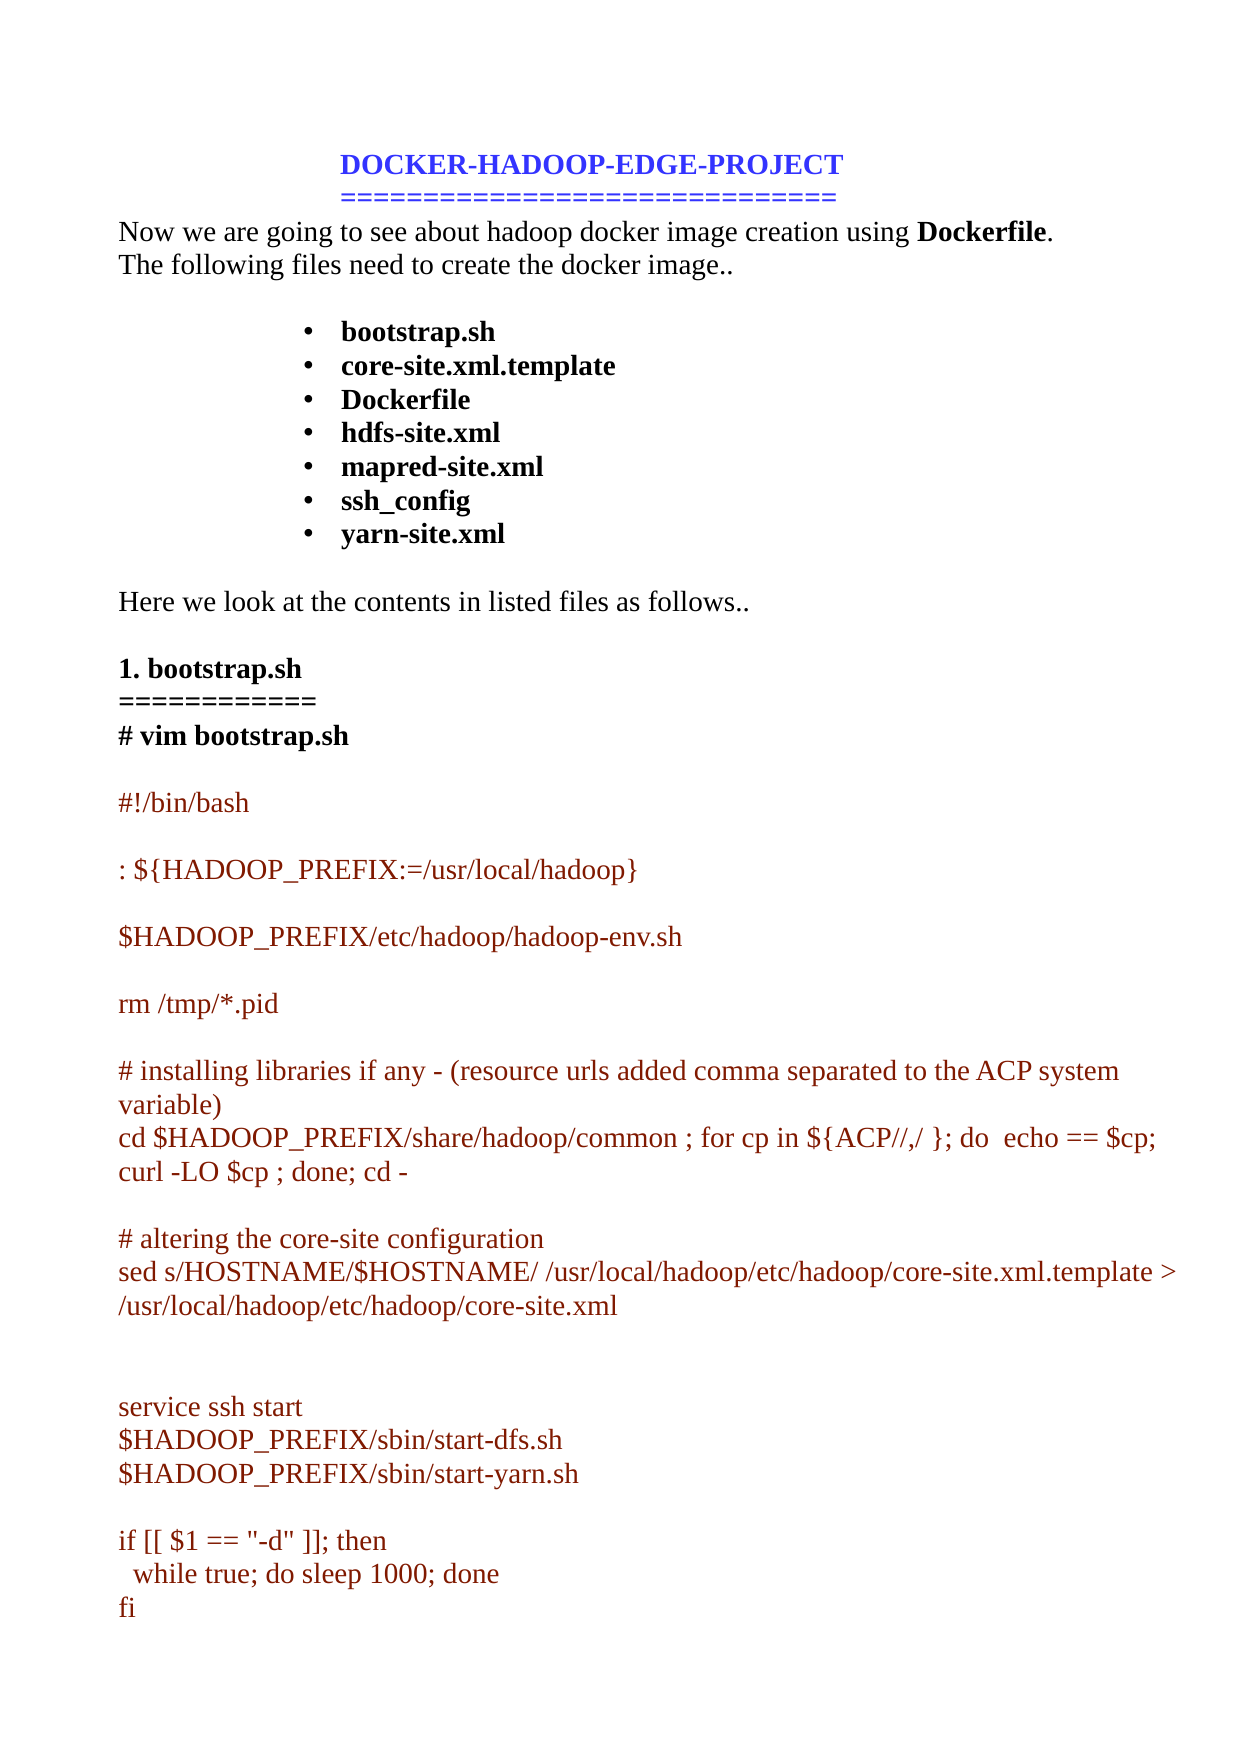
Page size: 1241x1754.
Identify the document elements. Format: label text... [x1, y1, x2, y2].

text Here we look at the contents in listed files as follows.. [118, 584, 1181, 617]
text ============================== [118, 180, 1181, 214]
list yarn-site.xml [303, 516, 1181, 550]
list bootstrap.sh [303, 314, 1181, 348]
text # vim bootstrap.sh [118, 718, 1181, 751]
text $HADOOP_PREFIX/etc/hadoop/hadoop-env.sh [118, 919, 1181, 953]
text # altering the core-site configuration [118, 1221, 1181, 1254]
text $HADOOP_PREFIX/sbin/start-yarn.sh [118, 1456, 1181, 1489]
text rm /tmp/*.pid [118, 986, 1181, 1020]
list mapred-site.xml [303, 449, 1181, 483]
text service ssh start [118, 1389, 1181, 1422]
text 1. bootstrap.sh [118, 651, 1181, 684]
text # installing libraries if any - (resource urls added comma separated to the ACP system variable) [118, 1053, 1181, 1120]
text while true; do sleep 1000; done [118, 1556, 1181, 1590]
text if [[ $1 == "-d" ]]; then [118, 1523, 1181, 1556]
text fi [118, 1590, 1181, 1623]
text DOCKER-HADOOP-EDGE-PROJECT [118, 147, 1181, 180]
text The following files need to create the docker image.. [118, 247, 1181, 281]
text ============ [118, 684, 1181, 718]
text : ${HADOOP_PREFIX:=/usr/local/hadoop} [118, 852, 1181, 886]
text Now we are going to see about hadoop docker image creation using Dockerfile. [118, 214, 1181, 247]
list Dockerfile [303, 382, 1181, 416]
list ssh_config [303, 483, 1181, 516]
list hdfs-site.xml [303, 416, 1181, 449]
text $HADOOP_PREFIX/sbin/start-dfs.sh [118, 1422, 1181, 1456]
text cd $HADOOP_PREFIX/share/hadoop/common ; for cp in ${ACP//,/ }; do echo == $cp; curl -LO $cp ; done; cd - [118, 1120, 1181, 1187]
text sed s/HOSTNAME/$HOSTNAME/ /usr/local/hadoop/etc/hadoop/core-site.xml.template > /usr/local/hadoop/etc/hadoop/core-site.xml [118, 1254, 1181, 1322]
list core-site.xml.template [303, 348, 1181, 382]
text #!/bin/bash [118, 785, 1181, 818]
